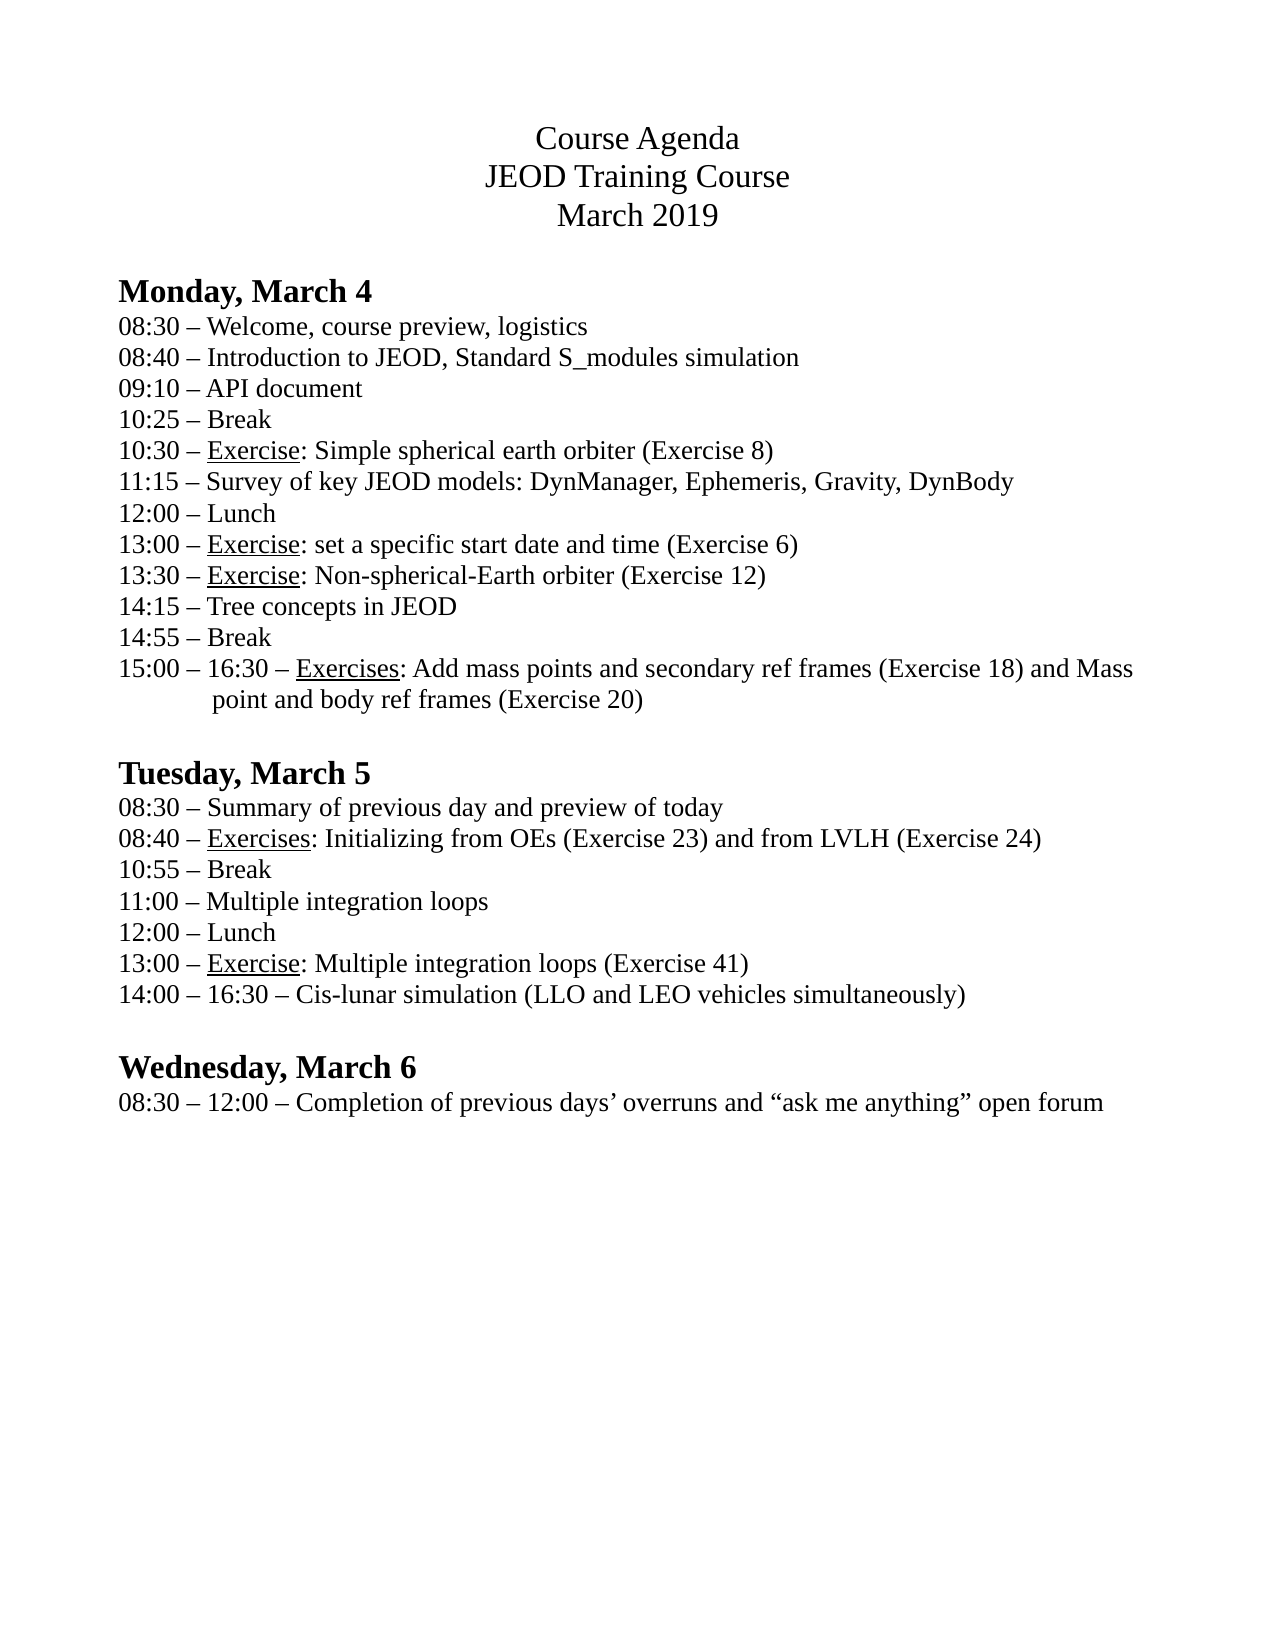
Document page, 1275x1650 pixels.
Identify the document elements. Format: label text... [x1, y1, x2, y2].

text 14:00 – 16:30 – Cis-lunar simulation (LLO and LEO vehicles simultaneously) [118, 978, 1157, 1009]
text 13:00 – Exercise: Multiple integration loops (Exercise 41) [118, 947, 1157, 978]
text 15:00 – 16:30 – Exercises: Add mass points and secondary ref frames (Exercise 18) and Mass point and body ref frames (Exercise 20) [118, 652, 1157, 715]
text 10:25 – Break [118, 403, 1157, 434]
text Course Agenda [118, 118, 1157, 156]
text Tuesday, March 5 [118, 753, 1157, 791]
text 14:55 – Break [118, 621, 1157, 652]
text 14:15 – Tree concepts in JEOD [118, 590, 1157, 621]
text 08:30 – Summary of previous day and preview of today [118, 791, 1157, 822]
text 10:55 – Break [118, 854, 1157, 885]
text 13:00 – Exercise: set a specific start date and time (Exercise 6) [118, 528, 1157, 559]
text 09:10 – API document [118, 372, 1157, 403]
text March 2019 [118, 195, 1157, 233]
text JEOD Training Course [118, 156, 1157, 195]
text 11:00 – Multiple integration loops [118, 885, 1157, 916]
text Wednesday, March 6 [118, 1048, 1157, 1086]
text 12:00 – Lunch [118, 497, 1157, 528]
text 12:00 – Lunch [118, 916, 1157, 947]
text Monday, March 4 [118, 271, 1157, 310]
text 11:15 – Survey of key JEOD models: DynManager, Ephemeris, Gravity, DynBody [118, 466, 1157, 497]
text 08:40 – Introduction to JEOD, Standard S_modules simulation [118, 341, 1157, 372]
text 08:30 – 12:00 – Completion of previous days’ overruns and “ask me anything” open forum [118, 1086, 1157, 1117]
text 13:30 – Exercise: Non-spherical-Earth orbiter (Exercise 12) [118, 559, 1157, 590]
text 10:30 – Exercise: Simple spherical earth orbiter (Exercise 8) [118, 434, 1157, 466]
text 08:40 – Exercises: Initializing from OEs (Exercise 23) and from LVLH (Exercise 24) [118, 822, 1157, 854]
text 08:30 – Welcome, course preview, logistics [118, 310, 1157, 341]
